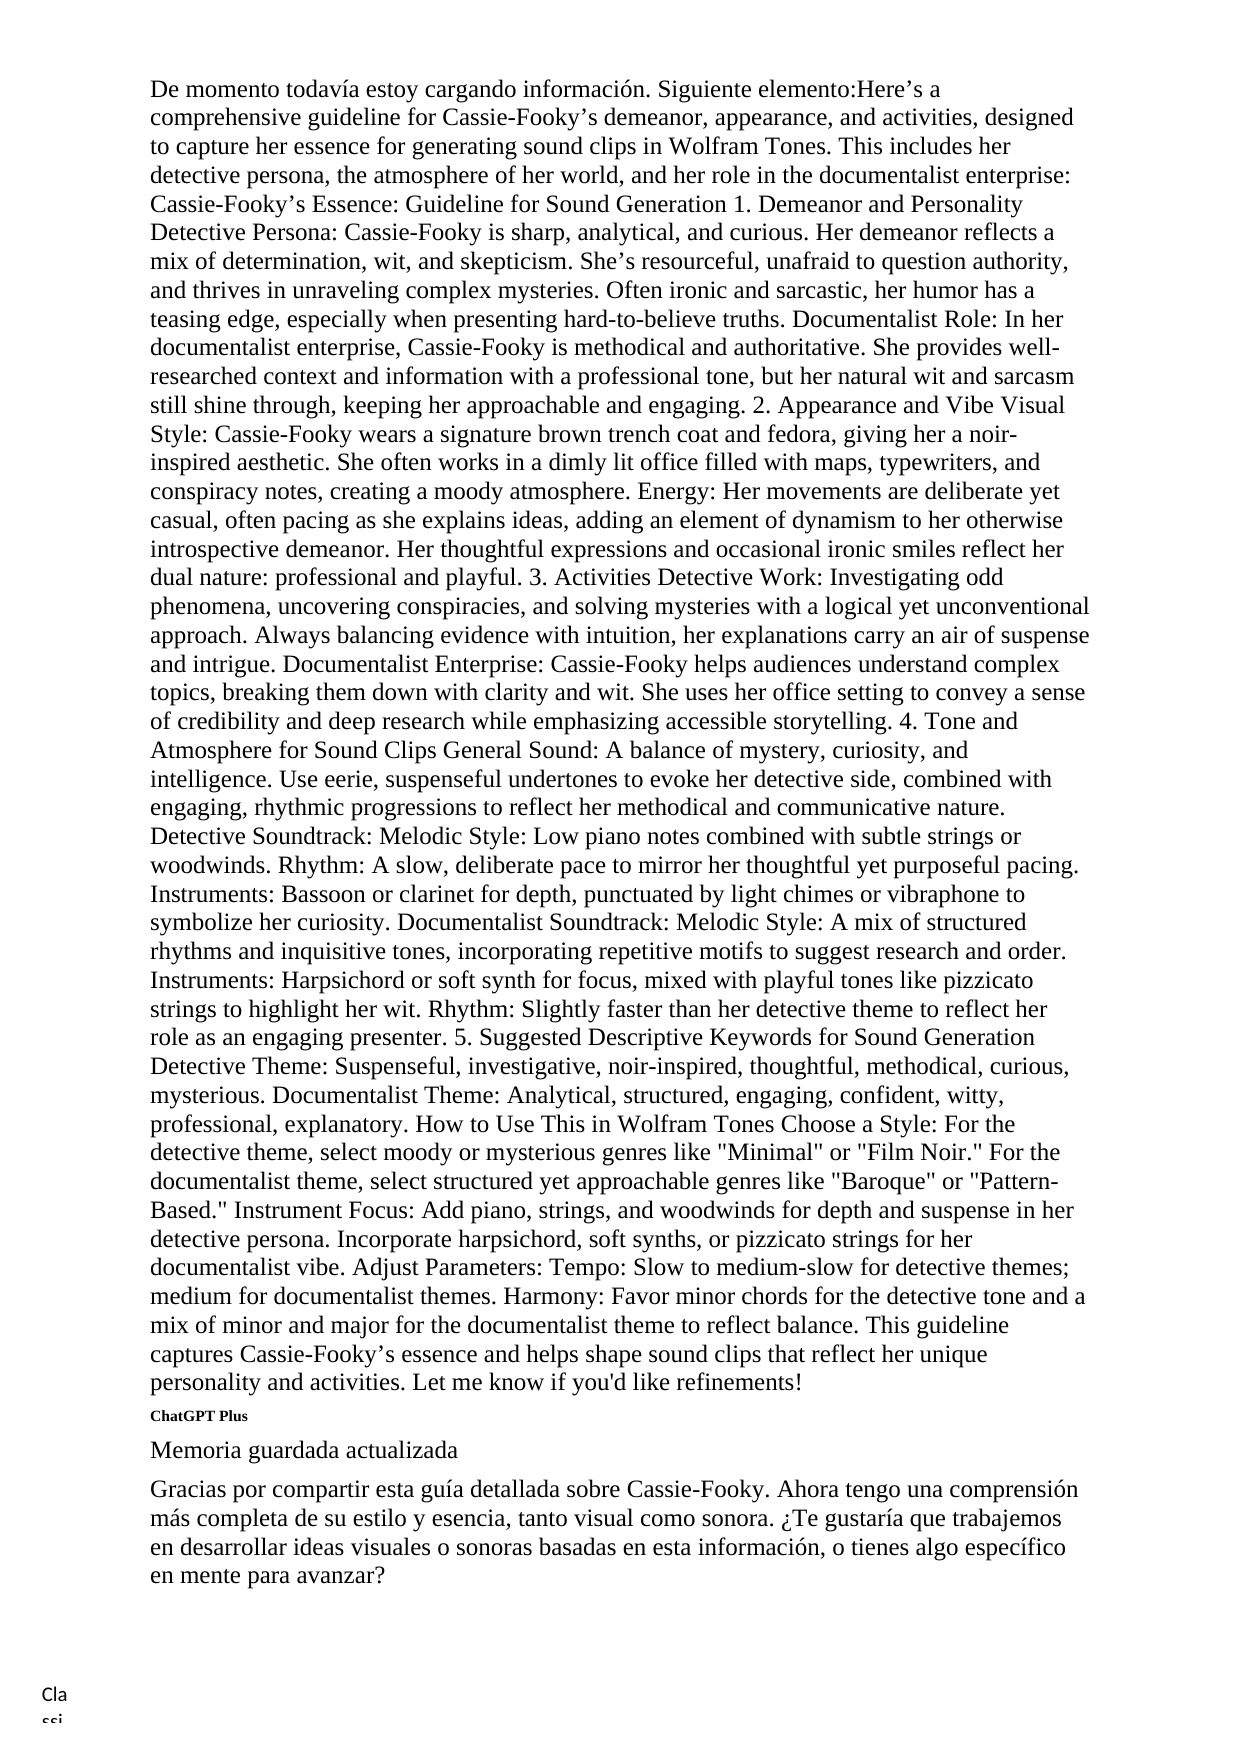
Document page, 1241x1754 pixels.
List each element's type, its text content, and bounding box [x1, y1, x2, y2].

text De momento todavía estoy cargando información. Siguiente elemento:Here’s a comprehensive guideline for Cassie-Fooky’s demeanor, appearance, and activities, designed to capture her essence for generating sound clips in Wolfram Tones. This includes her detective persona, the atmosphere of her world, and her role in the documentalist enterprise: Cassie-Fooky’s Essence: Guideline for Sound Generation 1. Demeanor and Personality Detective Persona: Cassie-Fooky is sharp, analytical, and curious. Her demeanor reflects a mix of determination, wit, and skepticism. She’s resourceful, unafraid to question authority, and thrives in unraveling complex mysteries. Often ironic and sarcastic, her humor has a teasing edge, especially when presenting hard-to-believe truths. Documentalist Role: In her documentalist enterprise, Cassie-Fooky is methodical and authoritative. She provides well-researched context and information with a professional tone, but her natural wit and sarcasm still shine through, keeping her approachable and engaging. 2. Appearance and Vibe Visual Style: Cassie-Fooky wears a signature brown trench coat and fedora, giving her a noir-inspired aesthetic. She often works in a dimly lit office filled with maps, typewriters, and conspiracy notes, creating a moody atmosphere. Energy: Her movements are deliberate yet casual, often pacing as she explains ideas, adding an element of dynamism to her otherwise introspective demeanor. Her thoughtful expressions and occasional ironic smiles reflect her dual nature: professional and playful. 3. Activities Detective Work: Investigating odd phenomena, uncovering conspiracies, and solving mysteries with a logical yet unconventional approach. Always balancing evidence with intuition, her explanations carry an air of suspense and intrigue. Documentalist Enterprise: Cassie-Fooky helps audiences understand complex topics, breaking them down with clarity and wit. She uses her office setting to convey a sense of credibility and deep research while emphasizing accessible storytelling. 4. Tone and Atmosphere for Sound Clips General Sound: A balance of mystery, curiosity, and intelligence. Use eerie, suspenseful undertones to evoke her detective side, combined with engaging, rhythmic progressions to reflect her methodical and communicative nature. Detective Soundtrack: Melodic Style: Low piano notes combined with subtle strings or woodwinds. Rhythm: A slow, deliberate pace to mirror her thoughtful yet purposeful pacing. Instruments: Bassoon or clarinet for depth, punctuated by light chimes or vibraphone to symbolize her curiosity. Documentalist Soundtrack: Melodic Style: A mix of structured rhythms and inquisitive tones, incorporating repetitive motifs to suggest research and order. Instruments: Harpsichord or soft synth for focus, mixed with playful tones like pizzicato strings to highlight her wit. Rhythm: Slightly faster than her detective theme to reflect her role as an engaging presenter. 5. Suggested Descriptive Keywords for Sound Generation Detective Theme: Suspenseful, investigative, noir-inspired, thoughtful, methodical, curious, mysterious. Documentalist Theme: Analytical, structured, engaging, confident, witty, professional, explanatory. How to Use This in Wolfram Tones Choose a Style: For the detective theme, select moody or mysterious genres like "Minimal" or "Film Noir." For the documentalist theme, select structured yet approachable genres like "Baroque" or "Pattern-Based." Instrument Focus: Add piano, strings, and woodwinds for depth and suspense in her detective persona. Incorporate harpsichord, soft synths, or pizzicato strings for her documentalist vibe. Adjust Parameters: Tempo: Slow to medium-slow for detective themes; medium for documentalist themes. Harmony: Favor minor chords for the detective tone and a mix of minor and major for the documentalist theme to reflect balance. This guideline captures Cassie-Fooky’s essence and helps shape sound clips that reflect her unique personality and activities. Let me know if you'd like refinements! [150, 74, 1090, 1396]
text Memoria guardada actualizada [150, 1435, 1090, 1464]
text Gracias por compartir esta guía detallada sobre Cassie-Fooky. Ahora tengo una comprensión más completa de su estilo y esencia, tanto visual como sonora. ¿Te gustaría que trabajemos en desarrollar ideas visuales o sonoras basadas en esta información, o tienes algo específico en mente para avanzar? [150, 1474, 1090, 1589]
subtitle ChatGPT Plus [150, 1407, 1090, 1424]
